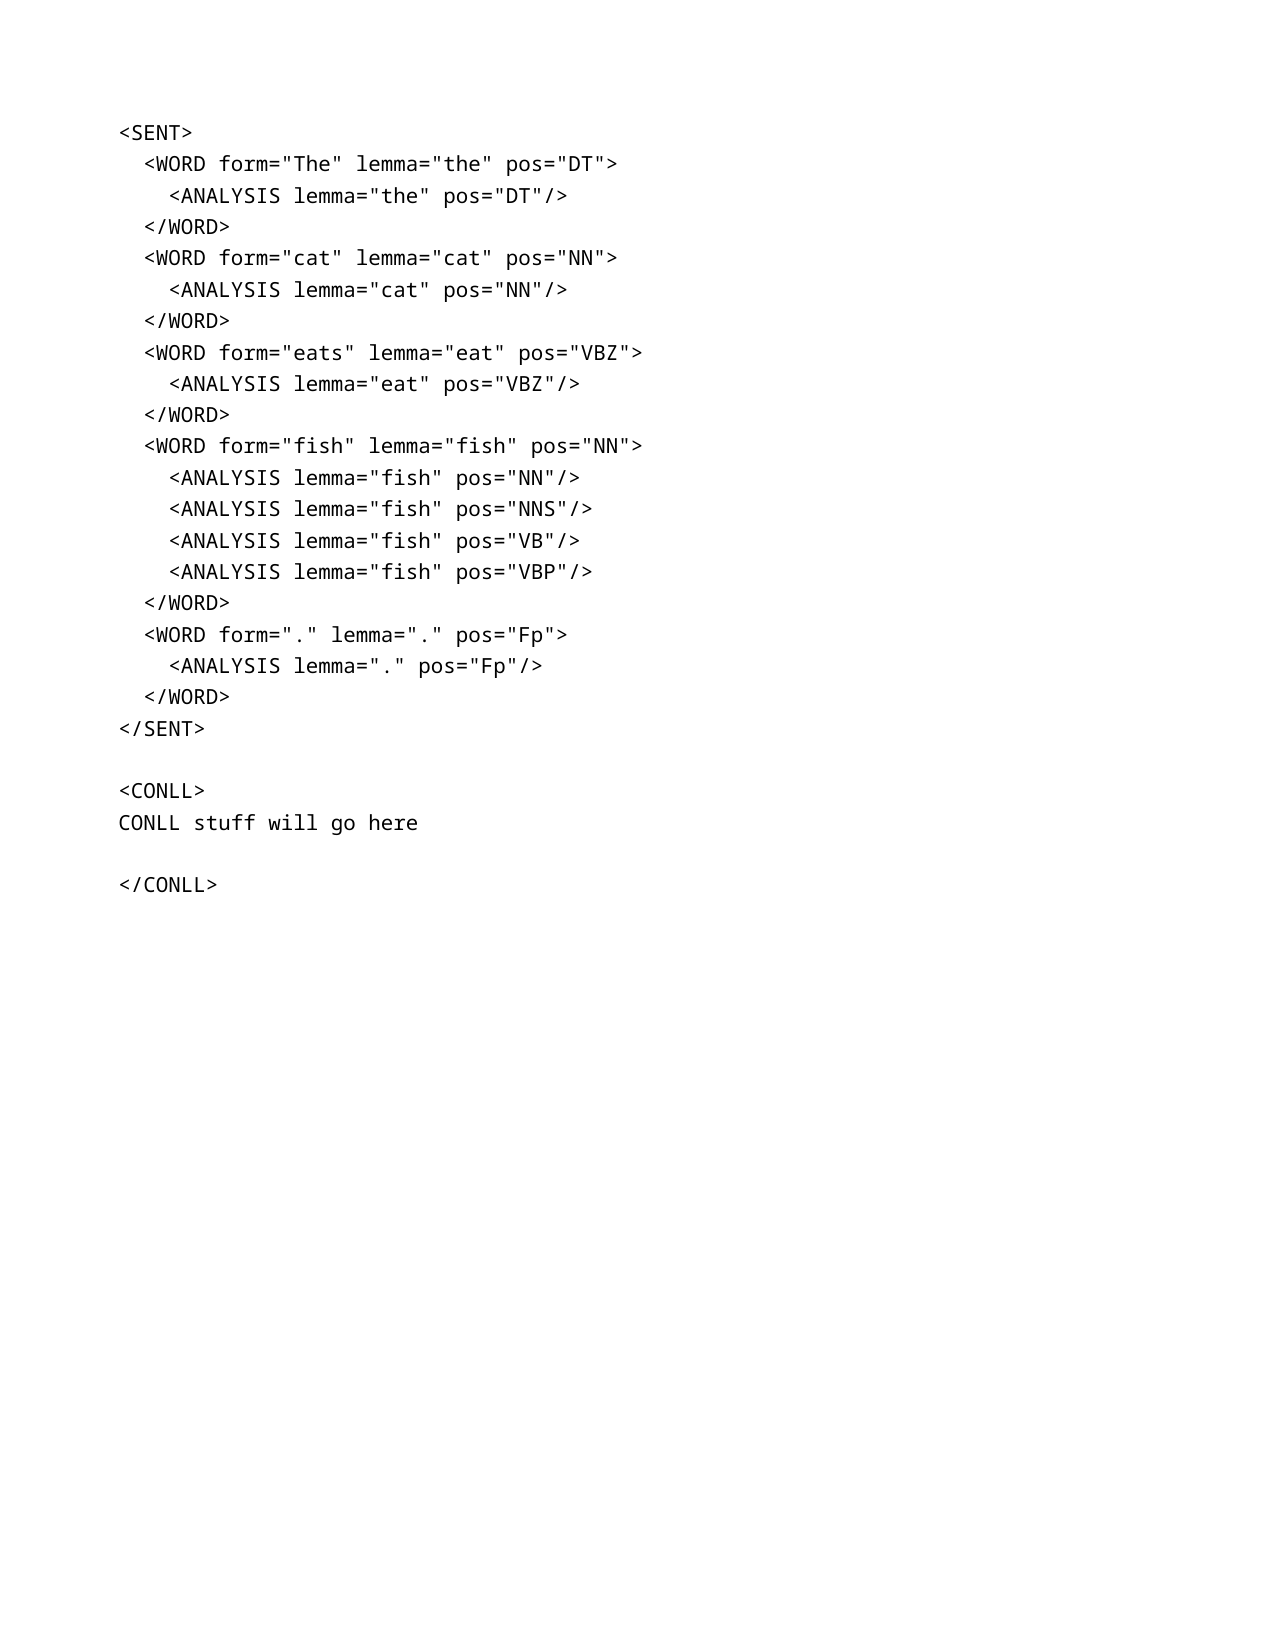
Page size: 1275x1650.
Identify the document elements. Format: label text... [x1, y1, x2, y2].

text <WORD form="." lemma="." pos="Fp"> [118, 620, 1157, 648]
text </WORD> [118, 212, 1157, 241]
text </WORD> [118, 306, 1157, 335]
text <WORD form="cat" lemma="cat" pos="NN"> [118, 243, 1157, 272]
text <WORD form="The" lemma="the" pos="DT"> [118, 149, 1157, 178]
text </SENT> [118, 714, 1157, 742]
text </WORD> [118, 682, 1157, 711]
text <WORD form="eats" lemma="eat" pos="VBZ"> [118, 338, 1157, 366]
text <ANALYSIS lemma="." pos="Fp"/> [118, 651, 1157, 679]
text <ANALYSIS lemma="fish" pos="VBP"/> [118, 557, 1157, 586]
text <ANALYSIS lemma="eat" pos="VBZ"/> [118, 369, 1157, 397]
text <SENT> [118, 118, 1157, 147]
text <ANALYSIS lemma="fish" pos="NN"/> [118, 463, 1157, 491]
text <WORD form="fish" lemma="fish" pos="NN"> [118, 432, 1157, 460]
text CONLL stuff will go here [118, 808, 1157, 836]
text </CONLL> [118, 871, 1157, 899]
text <ANALYSIS lemma="cat" pos="NN"/> [118, 275, 1157, 303]
text <ANALYSIS lemma="the" pos="DT"/> [118, 181, 1157, 209]
text <CONLL> [118, 777, 1157, 805]
text </WORD> [118, 588, 1157, 617]
text <ANALYSIS lemma="fish" pos="VB"/> [118, 526, 1157, 554]
text <ANALYSIS lemma="fish" pos="NNS"/> [118, 494, 1157, 523]
text </WORD> [118, 400, 1157, 429]
